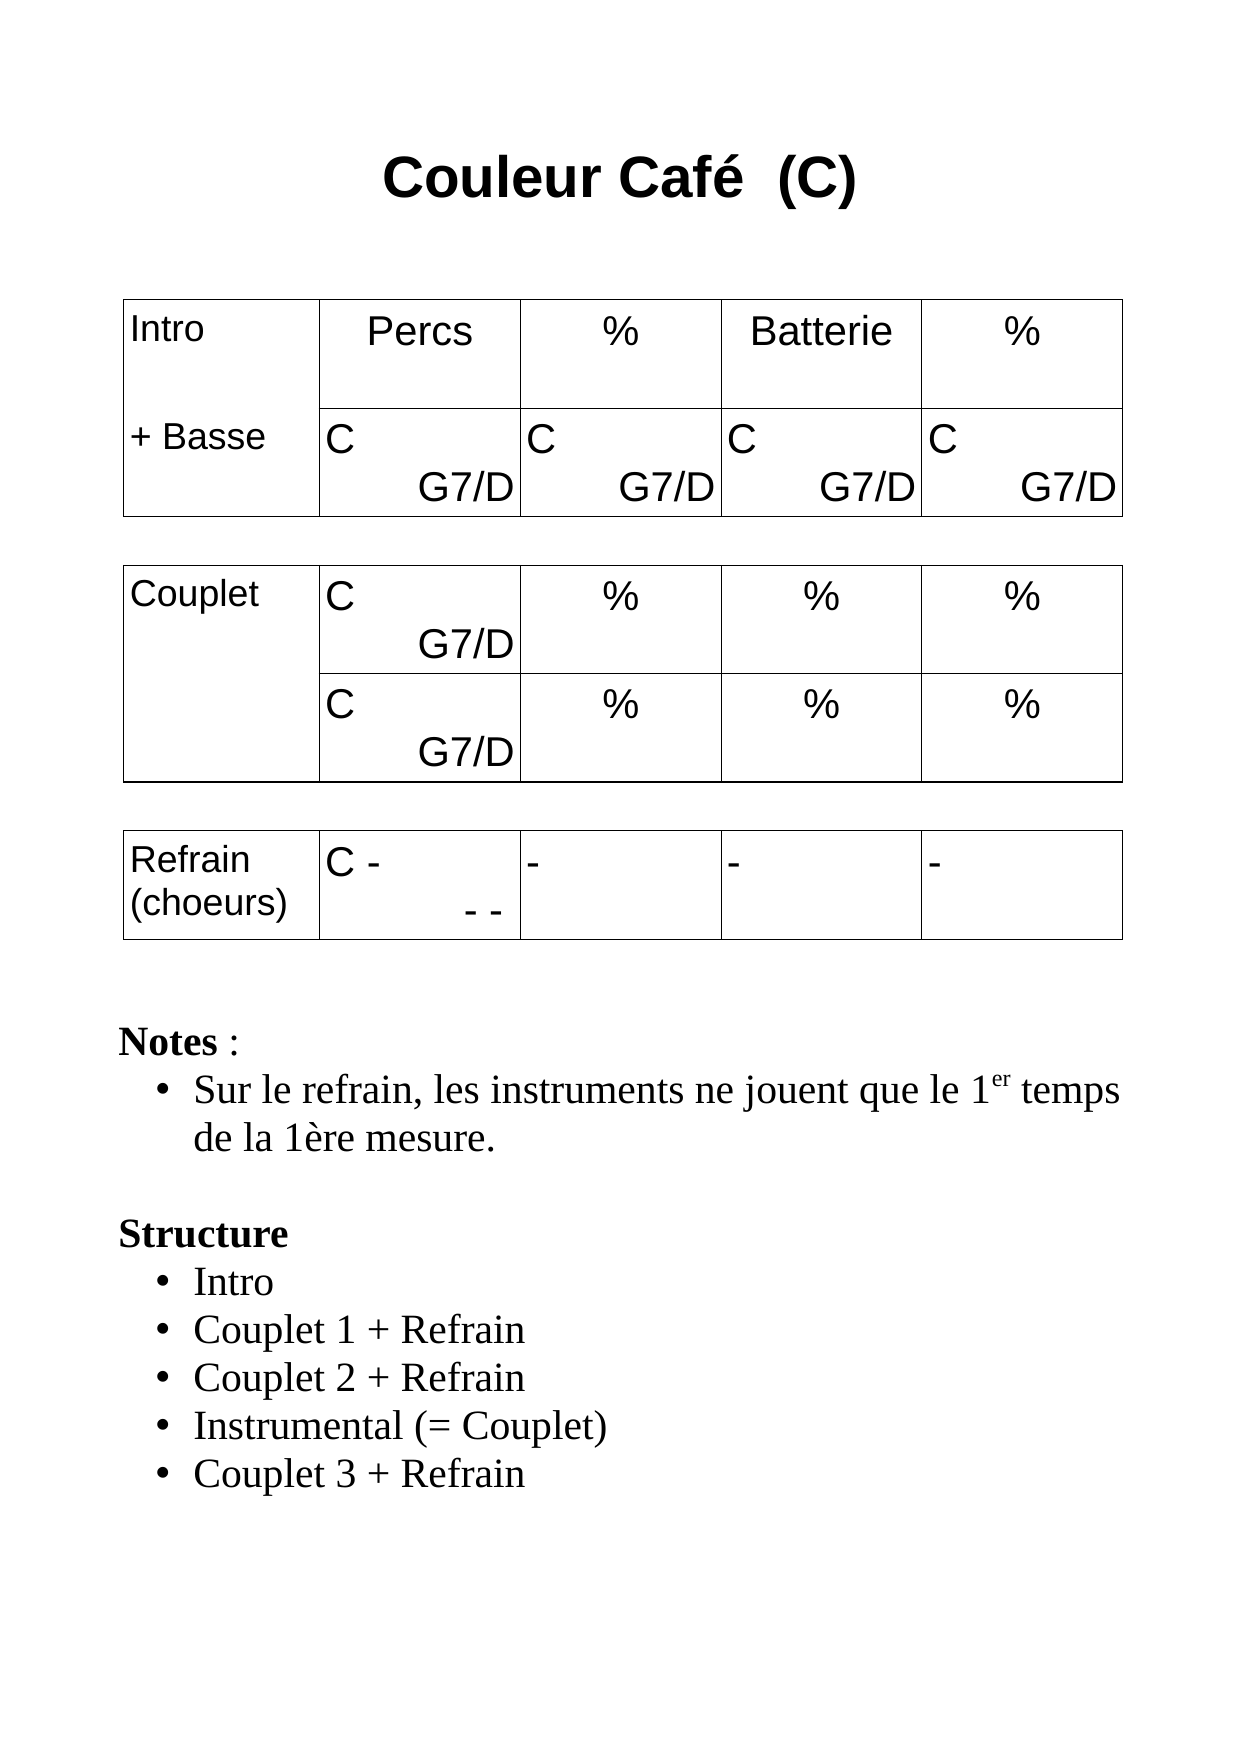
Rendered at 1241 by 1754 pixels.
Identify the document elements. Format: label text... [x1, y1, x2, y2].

text Structure [118, 1208, 1122, 1256]
table_cell C G7/D [521, 409, 721, 516]
table_cell Couplet [124, 566, 319, 673]
table_header % [521, 300, 721, 407]
table_cell [520, 783, 721, 830]
table_cell [124, 673, 319, 781]
table_cell C G7/D [722, 409, 921, 516]
table_cell [520, 517, 721, 565]
text Notes : [118, 1016, 1122, 1064]
table_cell C - - - [320, 831, 520, 939]
list Sur le refrain, les instruments ne jouent que le 1er temps de la 1ère mesure. [156, 1064, 1122, 1160]
list Couplet 3 + Refrain [156, 1448, 1122, 1496]
table_cell % [722, 674, 921, 781]
table_cell % [922, 674, 1122, 781]
table_cell [922, 783, 1123, 830]
list Couplet 2 + Refrain [156, 1352, 1122, 1400]
table_cell C G7/D [320, 566, 520, 673]
table_cell C G7/D [922, 409, 1122, 516]
table_cell [124, 517, 319, 565]
table_header Batterie [722, 300, 921, 407]
table_cell C G7/D [320, 674, 520, 781]
table_cell [319, 783, 520, 830]
table_cell + Basse [124, 408, 319, 516]
table_cell [721, 517, 922, 565]
table_cell - [521, 831, 721, 939]
table_cell % [521, 674, 721, 781]
table_cell % [722, 566, 921, 673]
table_cell [922, 517, 1123, 565]
table_cell Refrain (choeurs) [124, 831, 319, 939]
table_cell [319, 517, 520, 565]
table_cell C G7/D [320, 409, 520, 516]
table_cell - [722, 831, 921, 939]
title Couleur Café (C) [118, 143, 1122, 210]
table_header Intro [124, 300, 319, 407]
table_header % [922, 300, 1122, 407]
table_header Percs [320, 300, 520, 407]
list Couplet 1 + Refrain [156, 1304, 1122, 1352]
table_cell - [922, 831, 1122, 939]
table_cell % [922, 566, 1122, 673]
list Intro [156, 1256, 1122, 1304]
table_cell % [521, 566, 721, 673]
table_cell [124, 783, 319, 830]
list Instrumental (= Couplet) [156, 1400, 1122, 1448]
table_cell [721, 783, 922, 830]
